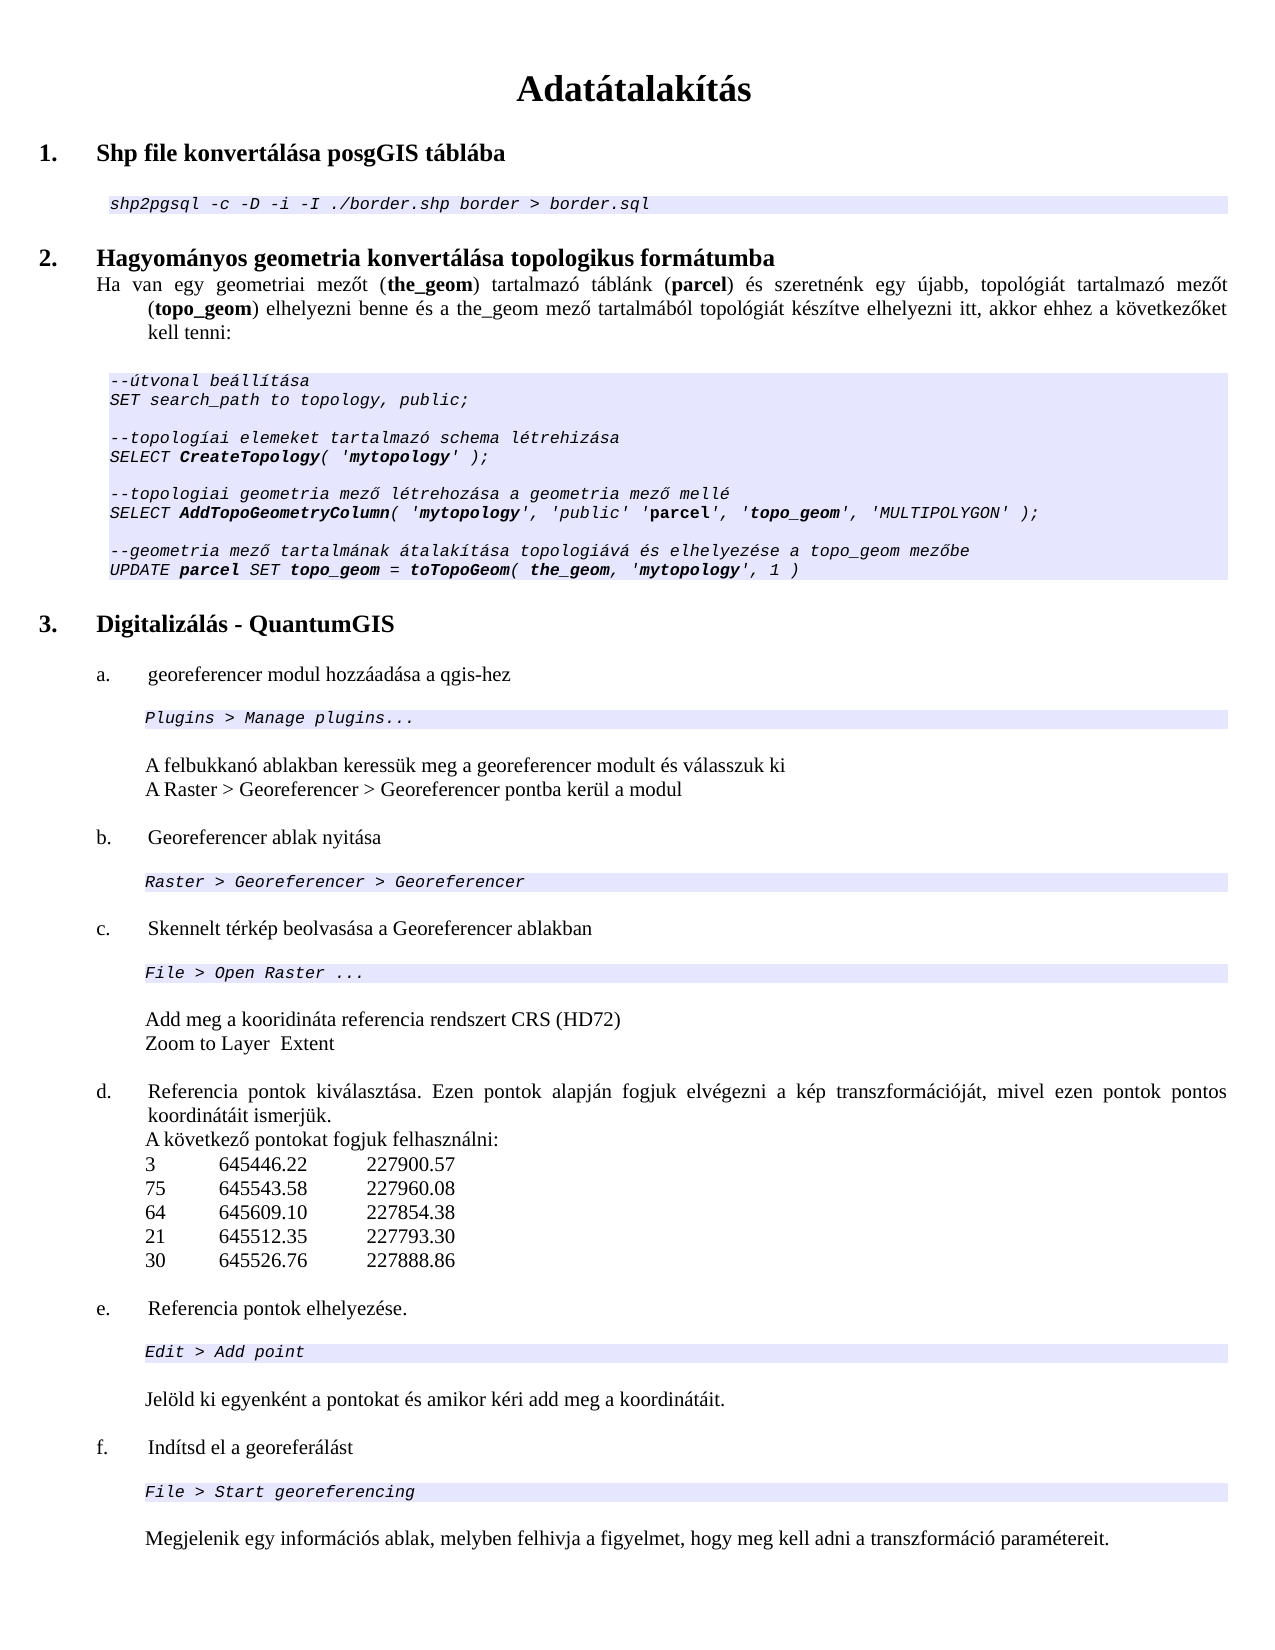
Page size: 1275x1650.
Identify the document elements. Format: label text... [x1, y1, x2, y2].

text SET search_path to topology, public; [109, 392, 1228, 411]
text f. Indítsd el a georeferálást [96, 1435, 1228, 1459]
text shp2pgsql -c -D -i -I ./border.shp border > border.sql [109, 196, 1228, 214]
text 3. Digitalizálás - QuantumGIS [39, 609, 1228, 638]
text Adatátalakítás [39, 66, 1228, 109]
text c. Skennelt térkép beolvasása a Georeferencer ablakban [96, 916, 1228, 940]
text File > Start georeferencing [145, 1483, 1228, 1502]
text UPDATE parcel SET topo_geom = toTopoGeom( the_geom, 'mytopology', 1 ) [109, 561, 1228, 580]
text 30 645526.76 227888.86 [145, 1248, 1228, 1272]
text SELECT AddTopoGeometryColumn( 'mytopology', 'public' 'parcel', 'topo_geom', 'MULTIPOLYGON' ); [109, 505, 1228, 524]
text Megjelenik egy információs ablak, melyben felhivja a figyelmet, hogy meg kell adni a transzformáció paramétereit. [145, 1526, 1228, 1550]
text Zoom to Layer Extent [145, 1031, 1228, 1055]
text 75 645543.58 227960.08 [145, 1176, 1228, 1199]
text Jelöld ki egyenként a pontokat és amikor kéri add meg a koordinátáit. [145, 1387, 1228, 1411]
text Raster > Georeferencer > Georeferencer [145, 873, 1228, 892]
text A Raster > Georeferencer > Georeferencer pontba kerül a modul [145, 777, 1228, 801]
text File > Open Raster ... [145, 964, 1228, 983]
text b. Georeferencer ablak nyitása [96, 825, 1228, 849]
text Plugins > Manage plugins... [145, 710, 1228, 729]
text --topologiai geometria mező létrehozása a geometria mező mellé [109, 486, 1228, 505]
text A következő pontokat fogjuk felhasználni: [145, 1127, 1228, 1151]
text d. Referencia pontok kiválasztása. Ezen pontok alapján fogjuk elvégezni a kép transzformációját, mivel ezen pontok pontos koordinátáit ismerjük. [96, 1079, 1228, 1127]
text 64 645609.10 227854.38 [145, 1199, 1228, 1224]
text --geometria mező tartalmának átalakítása topologiává és elhelyezése a topo_geom mezőbe [109, 542, 1228, 561]
text 3 645446.22 227900.57 [145, 1151, 1228, 1176]
text SELECT CreateTopology( 'mytopology' ); [109, 448, 1228, 467]
text 1. Shp file konvertálása posgGIS táblába [39, 138, 1228, 167]
text 21 645512.35 227793.30 [145, 1224, 1228, 1248]
text 2. Hagyományos geometria konvertálása topologikus formátumba [39, 243, 1228, 272]
text --útvonal beállítása [109, 373, 1228, 392]
text a. georeferencer modul hozzáadása a qgis-hez [96, 662, 1228, 686]
text Add meg a kooridináta referencia rendszert CRS (HD72) [145, 1007, 1228, 1031]
text Ha van egy geometriai mezőt (the_geom) tartalmazó táblánk (parcel) és szeretnénk egy újabb, topológiát tartalmazó mezőt (topo_geom) elhelyezni benne és a the_geom mező tartalmából topológiát készítve elhelyezni itt, akkor ehhez a következőket kell tenni: [96, 272, 1228, 344]
text A felbukkanó ablakban keressük meg a georeferencer modult és válasszuk ki [145, 753, 1228, 777]
text Edit > Add point [145, 1344, 1228, 1363]
text --topologíai elemeket tartalmazó schema létrehizása [109, 429, 1228, 448]
text e. Referencia pontok elhelyezése. [96, 1296, 1228, 1320]
